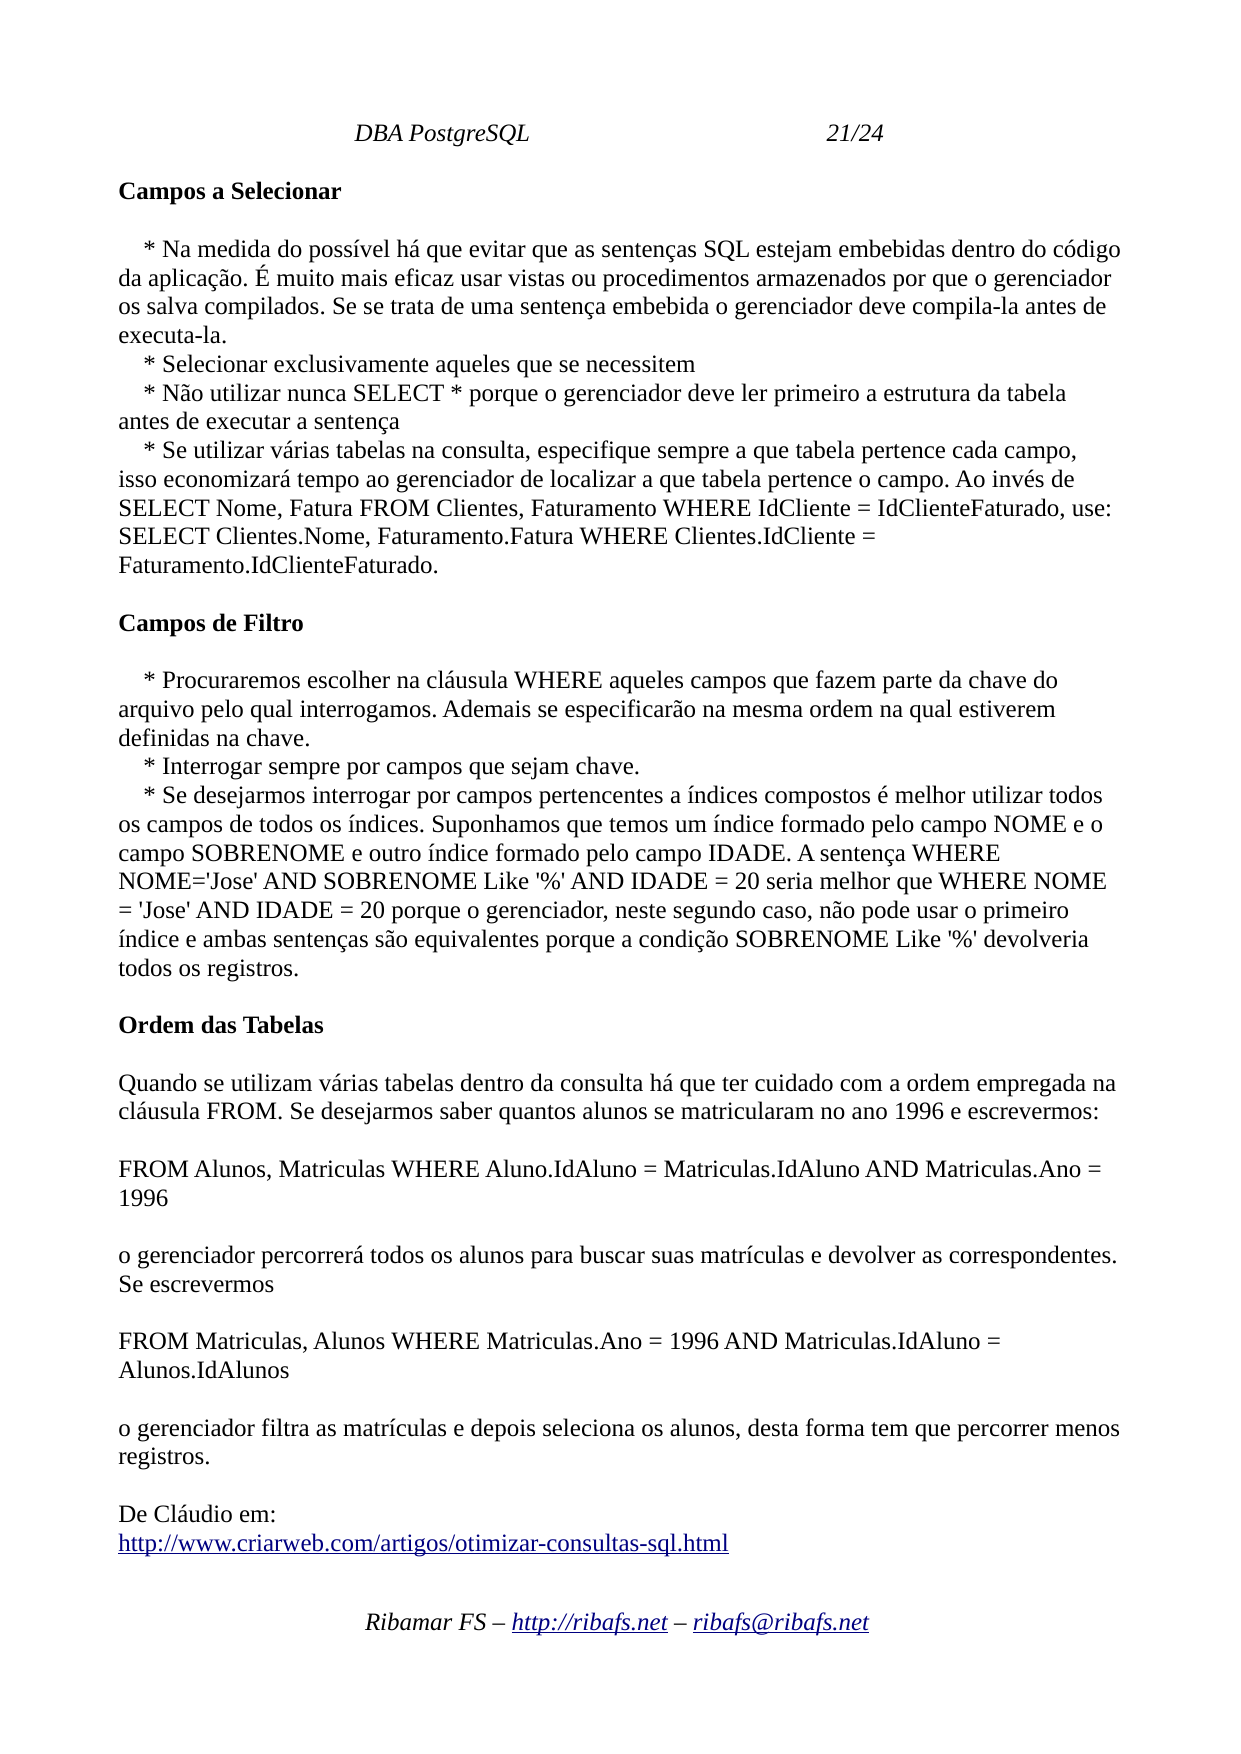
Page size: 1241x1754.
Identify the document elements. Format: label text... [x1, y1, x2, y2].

text o gerenciador percorrerá todos os alunos para buscar suas matrículas e devolver as correspondentes. Se escrevermos [118, 1240, 1122, 1298]
text * Não utilizar nunca SELECT * porque o gerenciador deve ler primeiro a estrutura da tabela antes de executar a sentença [118, 378, 1122, 435]
text * Na medida do possível há que evitar que as sentenças SQL estejam embebidas dentro do código da aplicação. É muito mais eficaz usar vistas ou procedimentos armazenados por que o gerenciador os salva compilados. Se se trata de uma sentença embebida o gerenciador deve compila-la antes de executa-la. [118, 234, 1122, 349]
text Quando se utilizam várias tabelas dentro da consulta há que ter cuidado com a ordem empregada na cláusula FROM. Se desejarmos saber quantos alunos se matricularam no ano 1996 e escrevermos: [118, 1068, 1122, 1125]
text Campos a Selecionar [118, 176, 1122, 205]
text * Se desejarmos interrogar por campos pertencentes a índices compostos é melhor utilizar todos os campos de todos os índices. Suponhamos que temos um índice formado pelo campo NOME e o campo SOBRENOME e outro índice formado pelo campo IDADE. A sentença WHERE NOME='Jose' AND SOBRENOME Like '%' AND IDADE = 20 seria melhor que WHERE NOME = 'Jose' AND IDADE = 20 porque o gerenciador, neste segundo caso, não pode usar o primeiro índice e ambas sentenças são equivalentes porque a condição SOBRENOME Like '%' devolveria todos os registros. [118, 780, 1122, 981]
text FROM Matriculas, Alunos WHERE Matriculas.Ano = 1996 AND Matriculas.IdAluno = Alunos.IdAlunos [118, 1326, 1122, 1384]
text * Selecionar exclusivamente aqueles que se necessitem [118, 349, 1122, 378]
text * Interrogar sempre por campos que sejam chave. [118, 751, 1122, 780]
text Ordem das Tabelas [118, 1010, 1122, 1039]
text http://www.criarweb.com/artigos/otimizar-consultas-sql.html [118, 1528, 1122, 1556]
text * Procuraremos escolher na cláusula WHERE aqueles campos que fazem parte da chave do arquivo pelo qual interrogamos. Ademais se especificarão na mesma ordem na qual estiverem definidas na chave. [118, 665, 1122, 751]
text De Cláudio em: [118, 1499, 1122, 1528]
text FROM Alunos, Matriculas WHERE Aluno.IdAluno = Matriculas.IdAluno AND Matriculas.Ano = 1996 [118, 1154, 1122, 1211]
text Campos de Filtro [118, 608, 1122, 636]
text * Se utilizar várias tabelas na consulta, especifique sempre a que tabela pertence cada campo, isso economizará tempo ao gerenciador de localizar a que tabela pertence o campo. Ao invés de SELECT Nome, Fatura FROM Clientes, Faturamento WHERE IdCliente = IdClienteFaturado, use: SELECT Clientes.Nome, Faturamento.Fatura WHERE Clientes.IdCliente = Faturamento.IdClienteFaturado. [118, 435, 1122, 579]
text o gerenciador filtra as matrículas e depois seleciona os alunos, desta forma tem que percorrer menos registros. [118, 1413, 1122, 1470]
